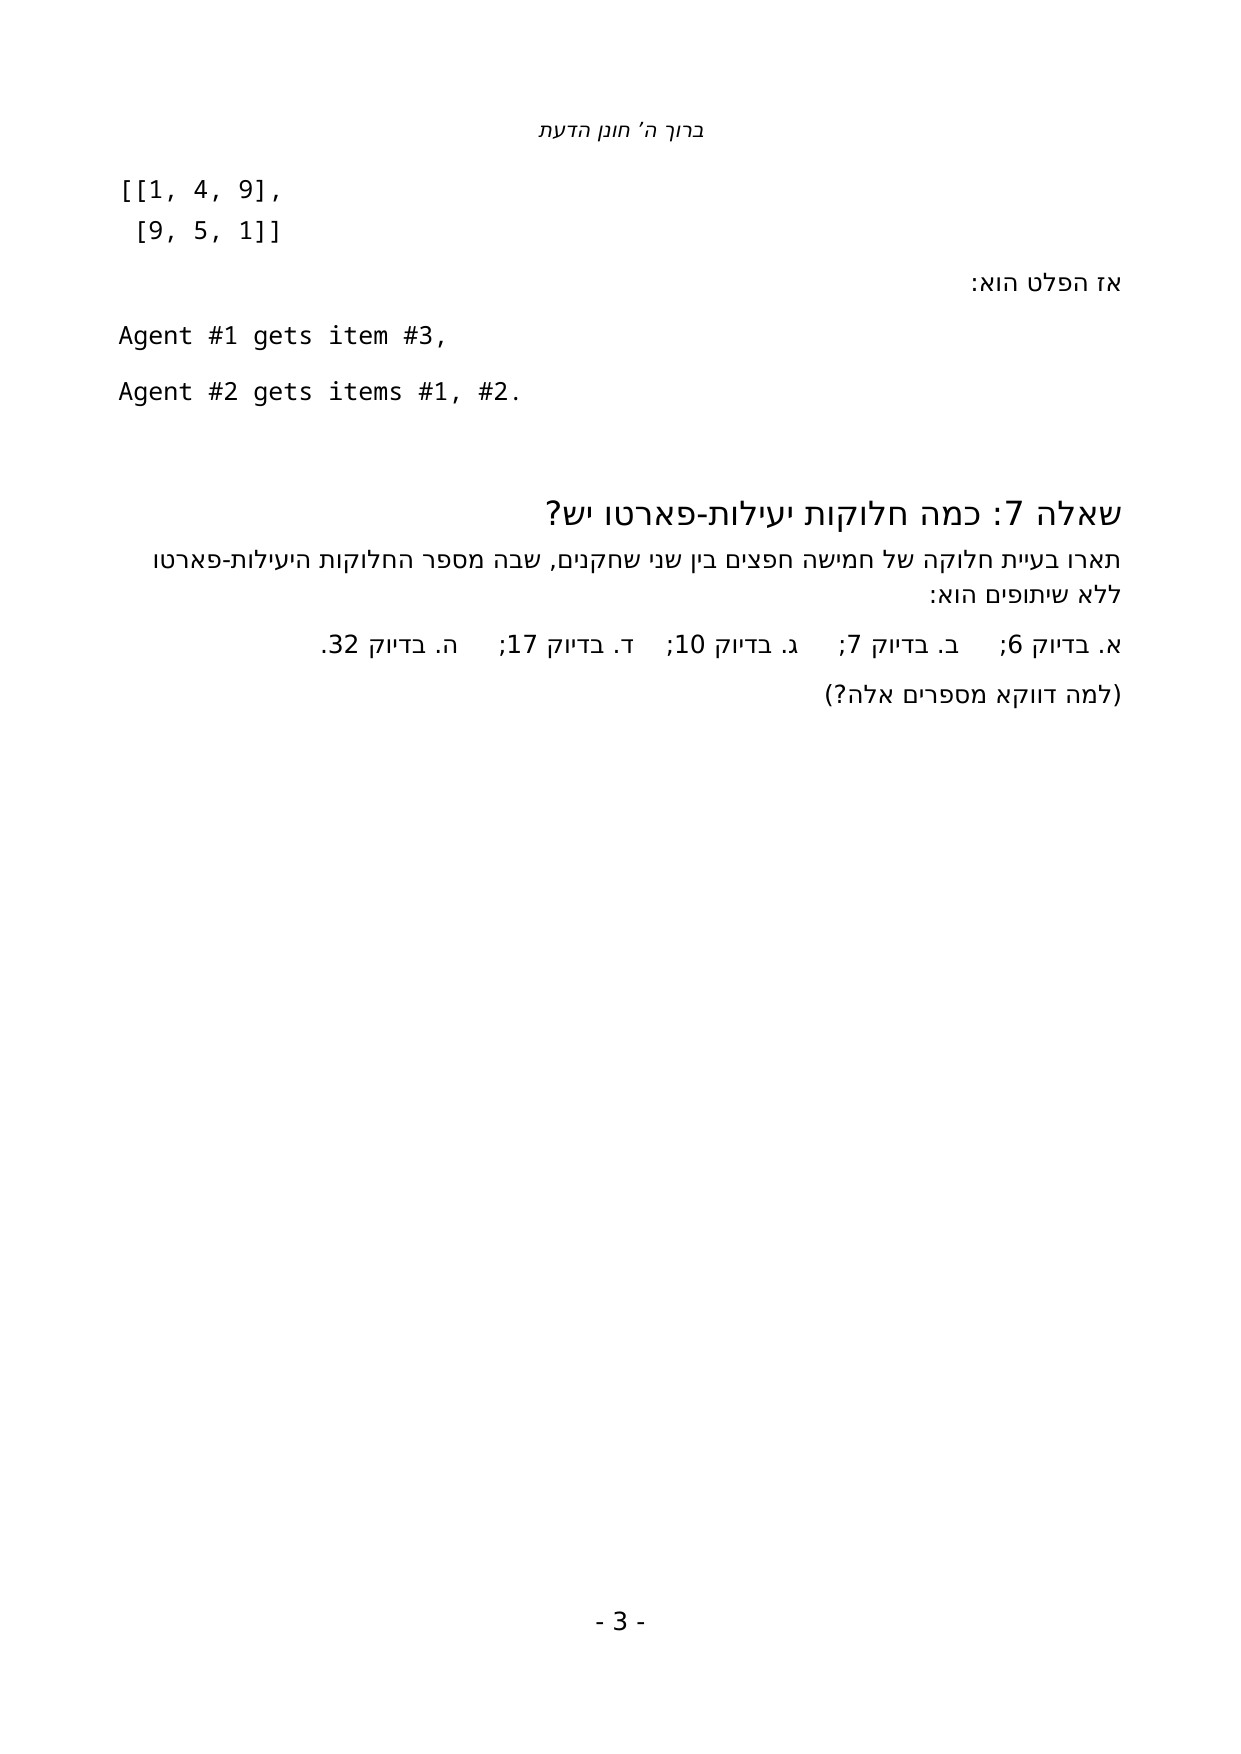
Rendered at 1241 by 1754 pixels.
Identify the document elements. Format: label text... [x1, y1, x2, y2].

text אז הפלט הוא: [118, 268, 1122, 297]
text Agent #2 gets items #1, #2. [118, 373, 1122, 407]
text (למה דווקא מספרים אלה?) [118, 680, 1122, 709]
text [[1, 4, 9], [9, 5, 1]] [118, 172, 1122, 247]
text א. בדיוק 6; ב. בדיוק 7; ג. בדיוק 10; ד. בדיוק 17; ה. בדיוק 32. [118, 630, 1122, 659]
text Agent #1 gets item #3, [118, 318, 1122, 352]
text תארו בעיית חלוקה של חמישה חפצים בין שני שחקנים, שבה מספר החלוקות היעילות-פארטו ללא שיתופים הוא: [118, 546, 1122, 610]
subtitle שאלה 7: כמה חלוקות יעילות-פארטו יש? [118, 494, 1122, 533]
